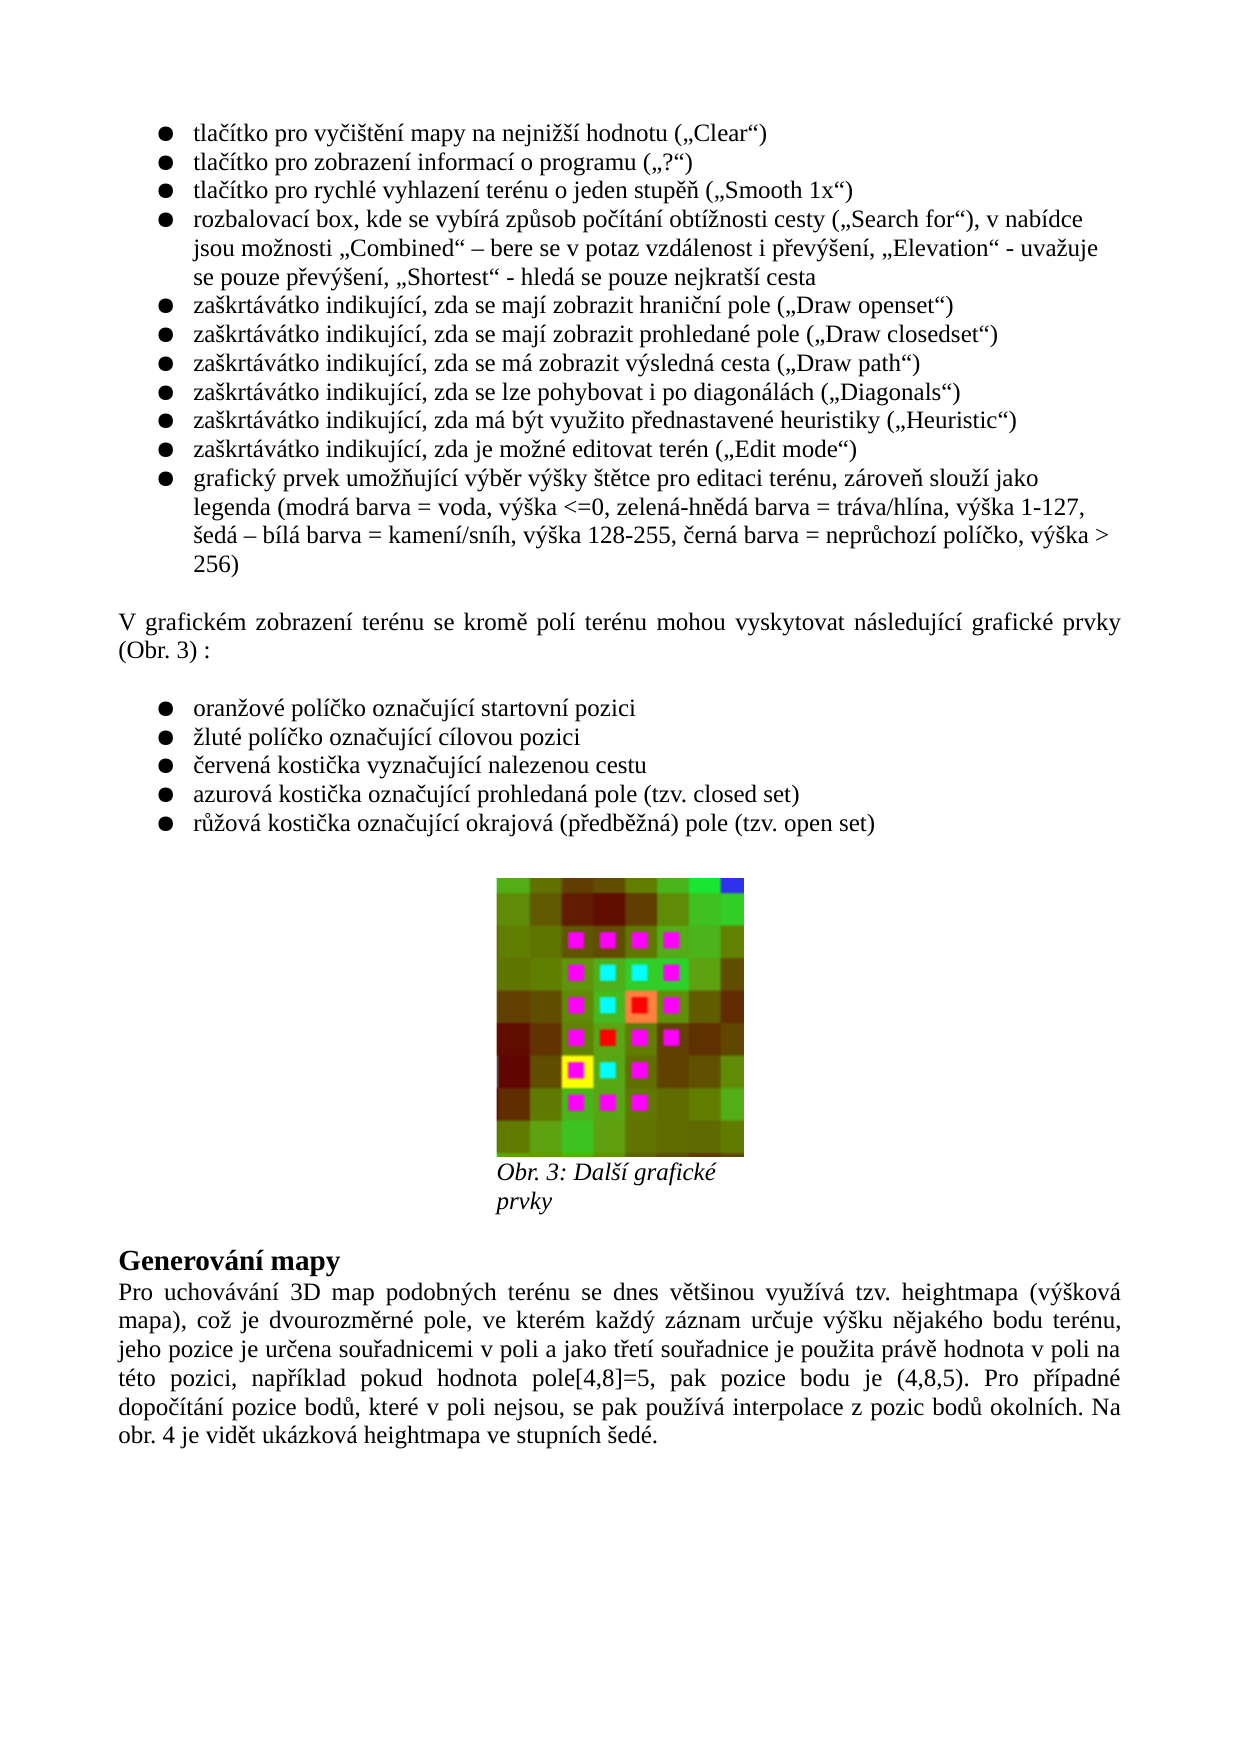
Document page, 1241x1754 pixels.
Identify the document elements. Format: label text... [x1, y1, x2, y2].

list tlačítko pro vyčištění mapy na nejnižší hodnotu („Clear“) [156, 118, 1122, 147]
text Generování mapy [118, 1243, 1122, 1277]
text V grafickém zobrazení terénu se kromě polí terénu mohou vyskytovat následující grafické prvky (Obr. 3) : [118, 607, 1122, 664]
list oranžové políčko označující startovní pozici [156, 693, 1122, 722]
list tlačítko pro rychlé vyhlazení terénu o jeden stupěň („Smooth 1x“) [156, 176, 1122, 204]
list zaškrtávátko indikující, zda se lze pohybovat i po diagonálách („Diagonals“) [156, 377, 1122, 406]
list zaškrtávátko indikující, zda se mají zobrazit hraniční pole („Draw openset“) [156, 291, 1122, 319]
list zaškrtávátko indikující, zda se mají zobrazit prohledané pole („Draw closedset“) [156, 319, 1122, 348]
list zaškrtávátko indikující, zda se má zobrazit výsledná cesta („Draw path“) [156, 348, 1122, 377]
list zaškrtávátko indikující, zda je možné editovat terén („Edit mode“) [156, 434, 1122, 463]
list růžová kostička označující okrajová (předběžná) pole (tzv. open set) [156, 808, 1122, 837]
list rozbalovací box, kde se vybírá způsob počítání obtížnosti cesty („Search for“), v nabídce jsou možnosti „Combined“ – bere se v potaz vzdálenost i převýšení, „Elevation“ - uvažuje se pouze převýšení, „Shortest“ - hledá se pouze nejkratší cesta [156, 204, 1122, 291]
list Obr. 3: Další grafické prvky [496, 1157, 744, 1214]
list tlačítko pro zobrazení informací o programu („?“) [156, 147, 1122, 176]
list zaškrtávátko indikující, zda má být využito přednastavené heuristiky („Heuristic“) [156, 406, 1122, 434]
text Pro uchovávání 3D map podobných terénu se dnes většinou využívá tzv. heightmapa (výšková mapa), což je dvourozměrné pole, ve kterém každý záznam určuje výšku nějakého bodu terénu, jeho pozice je určena souřadnicemi v poli a jako třetí souřadnice je použita právě hodnota v poli na této pozici, například pokud hodnota pole[4,8]=5, pak pozice bodu je (4,8,5). Pro případné dopočítání pozice bodů, které v poli nejsou, se pak používá interpolace z pozic bodů okolních. Na obr. 4 je vidět ukázková heightmapa ve stupních šedé. [118, 1277, 1122, 1449]
list červená kostička vyznačující nalezenou cestu [156, 751, 1122, 779]
list grafický prvek umožňující výběr výšky štětce pro editaci terénu, zároveň slouží jako legenda (modrá barva = voda, výška <=0, zelená-hnědá barva = tráva/hlína, výška 1-127, šedá – bílá barva = kamení/sníh, výška 128-255, černá barva = neprůchozí políčko, výška > 256) [156, 463, 1122, 578]
list azurová kostička označující prohledaná pole (tzv. closed set) [156, 779, 1122, 808]
list žluté políčko označující cílovou pozici [156, 722, 1122, 751]
